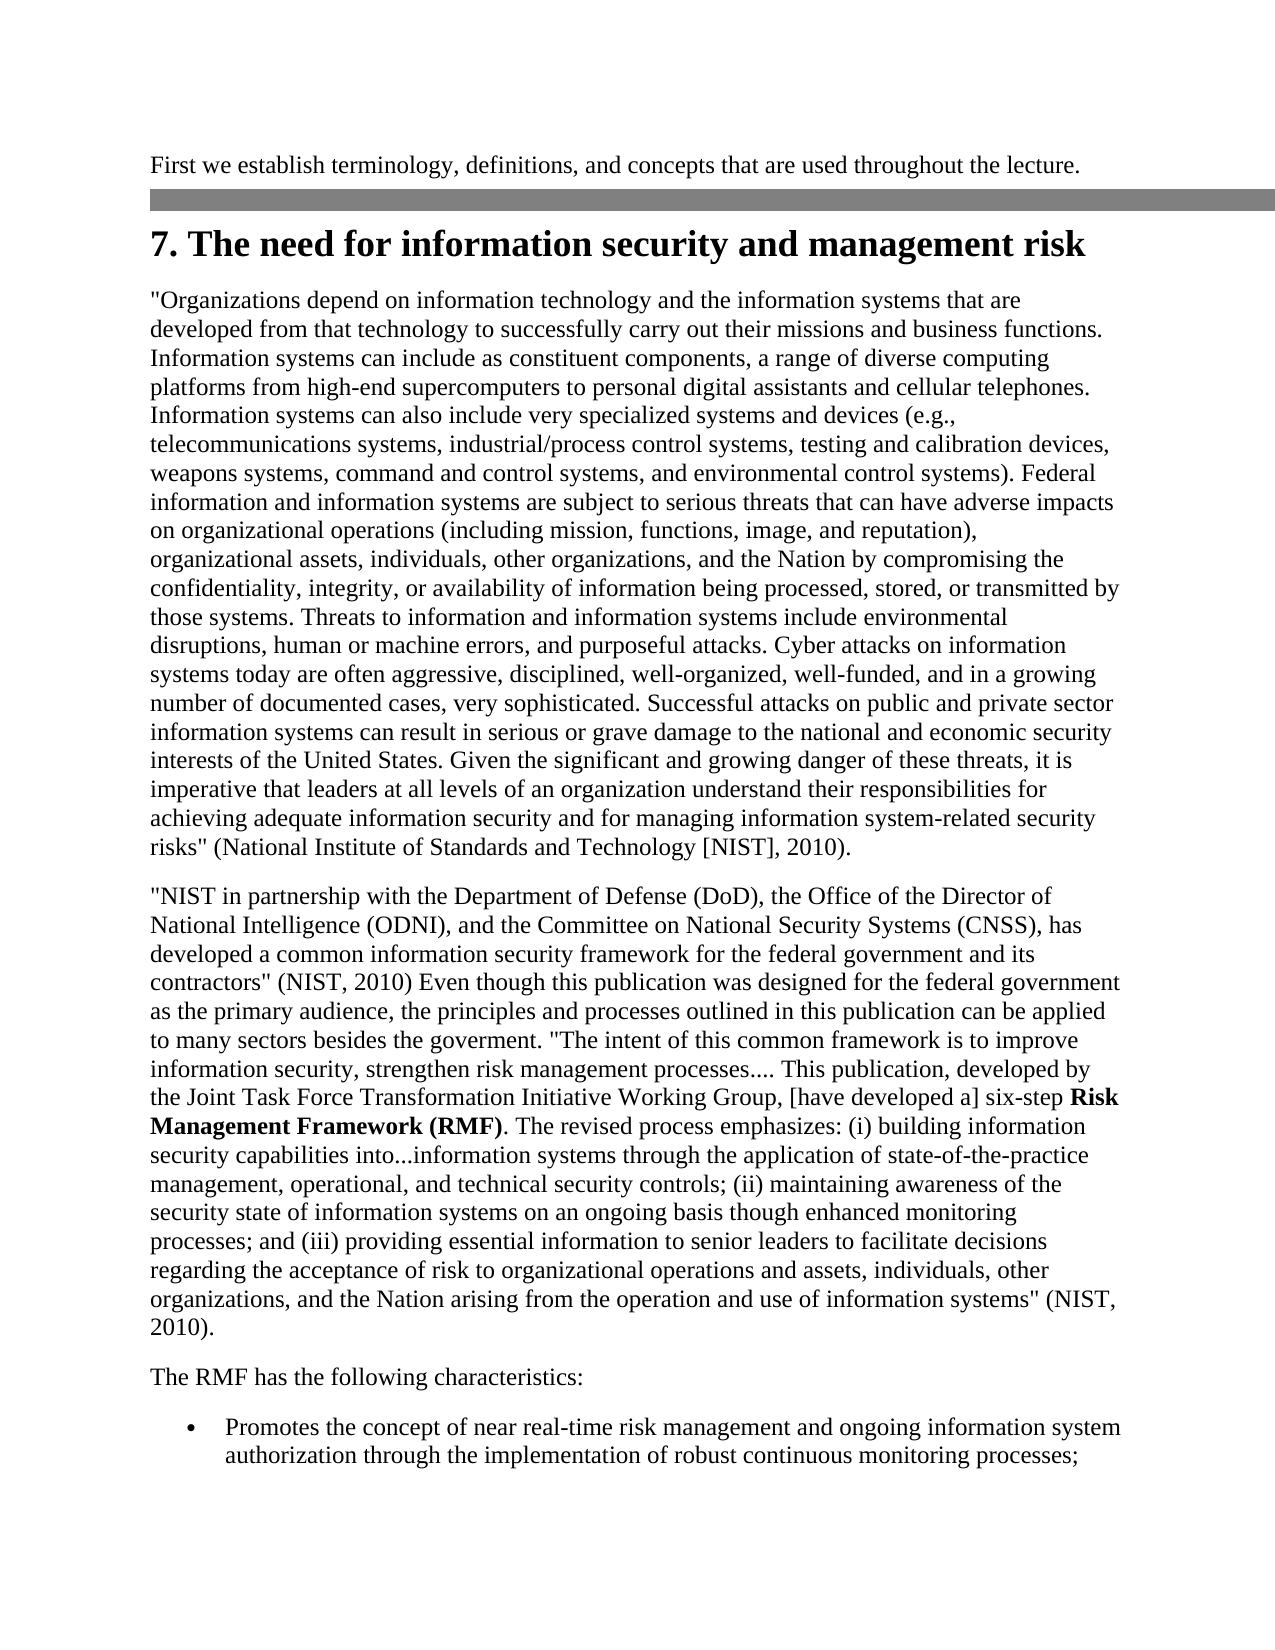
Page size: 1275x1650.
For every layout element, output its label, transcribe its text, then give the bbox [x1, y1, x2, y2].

subtitle 7. The need for information security and management risk [150, 221, 1125, 264]
text "NIST in partnership with the Department of Defense (DoD), the Office of the Director of National Intelligence (ODNI), and the Committee on National Security Systems (CNSS), has developed a common information security framework for the federal government and its contractors" (NIST, 2010) Even though this publication was designed for the federal government as the primary audience, the principles and processes outlined in this publication can be applied to many sectors besides the goverment. "The intent of this common framework is to improve information security, strengthen risk management processes.... This publication, developed by the Joint Task Force Transformation Initiative Working Group, [have developed a] six-step Risk Management Framework (RMF). The revised process emphasizes: (i) building information security capabilities into...information systems through the application of state-of-the-practice management, operational, and technical security controls; (ii) maintaining awareness of the security state of information systems on an ongoing basis though enhanced monitoring processes; and (iii) providing essential information to senior leaders to facilitate decisions regarding the acceptance of risk to organizational operations and assets, individuals, other organizations, and the Nation arising from the operation and use of information systems" (NIST, 2010). [150, 881, 1125, 1341]
text "Organizations depend on information technology and the information systems that are developed from that technology to successfully carry out their missions and business functions. Information systems can include as constituent components, a range of diverse computing platforms from high-end supercomputers to personal digital assistants and cellular telephones. Information systems can also include very specialized systems and devices (e.g., telecommunications systems, industrial/process control systems, testing and calibration devices, weapons systems, command and control systems, and environmental control systems). Federal information and information systems are subject to serious threats that can have adverse impacts on organizational operations (including mission, functions, image, and reputation), organizational assets, individuals, other organizations, and the Nation by compromising the confidentiality, integrity, or availability of information being processed, stored, or transmitted by those systems. Threats to information and information systems include environmental disruptions, human or machine errors, and purposeful attacks. Cyber attacks on information systems today are often aggressive, disciplined, well-organized, well-funded, and in a growing number of documented cases, very sophisticated. Successful attacks on public and private sector information systems can result in serious or grave damage to the national and economic security interests of the United States. Given the significant and growing danger of these threats, it is imperative that leaders at all levels of an organization understand their responsibilities for achieving adequate information security and for managing information system-related security risks" (National Institute of Standards and Technology [NIST], 2010). [150, 285, 1125, 860]
text The RMF has the following characteristics: [150, 1362, 1125, 1391]
text First we establish terminology, definitions, and concepts that are used throughout the lecture. [150, 150, 1125, 179]
list Promotes the concept of near real-time risk management and ongoing information system authorization through the implementation of robust continuous monitoring processes; [187, 1412, 1125, 1469]
